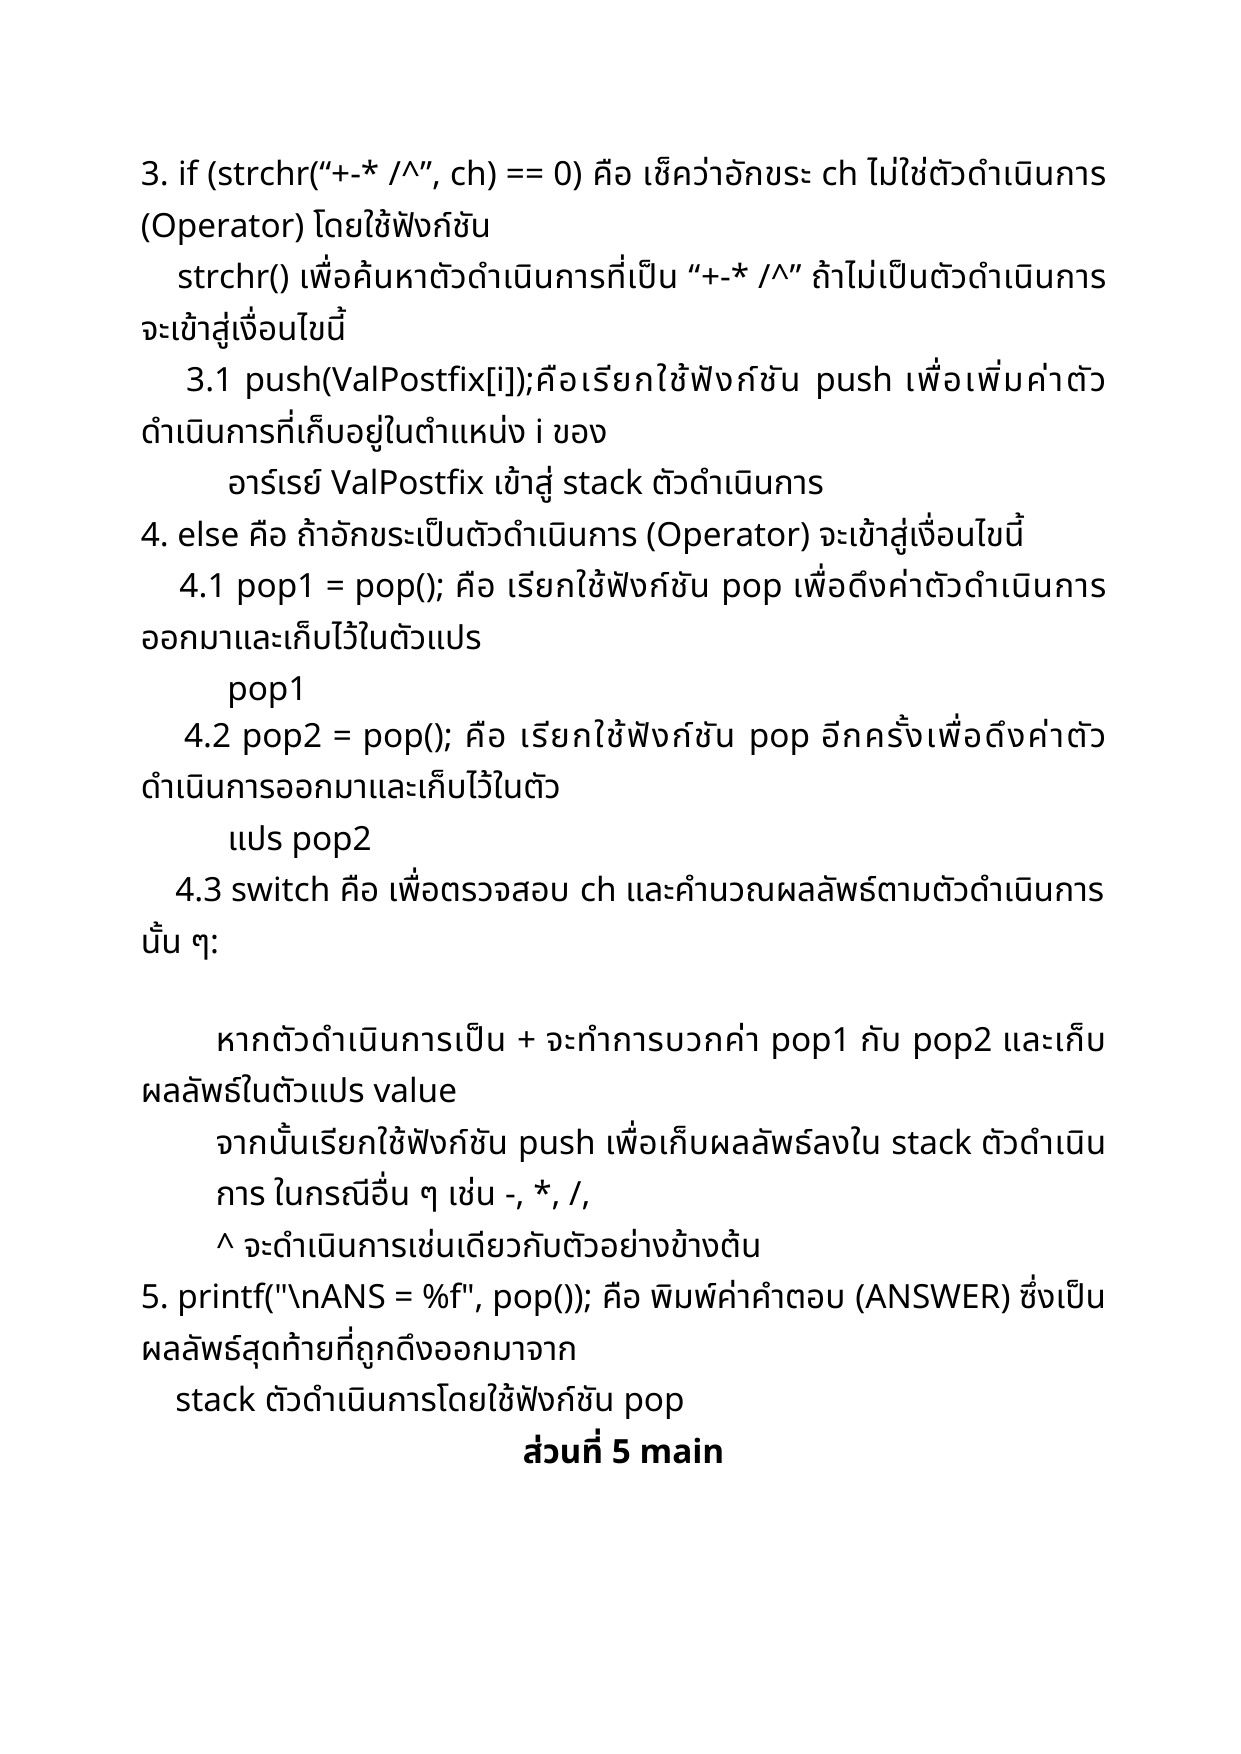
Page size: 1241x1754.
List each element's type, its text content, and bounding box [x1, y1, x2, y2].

text อาร์เรย์ ValPostfix เข้าสู่ stack ตัวดำเนินการ [141, 459, 1106, 510]
text 4.1 pop1 = pop(); คือ เรียกใช้ฟังก์ชัน pop เพื่อดึงค่าตัวดำเนินการออกมาและเก็บไว้ในตัวแปร [141, 562, 1106, 664]
text ^ จะดำเนินการเช่นเดียวกับตัวอย่างข้างต้น [141, 1222, 1106, 1272]
text stack ตัวดำเนินการโดยใช้ฟังก์ชัน pop [141, 1376, 1106, 1427]
text หากตัวดำเนินการเป็น + จะทำการบวกค่า pop1 กับ pop2 และเก็บผลลัพธ์ในตัวแปร value [141, 1015, 1106, 1117]
text 4. else คือ ถ้าอักขระเป็นตัวดำเนินการ (Operator) จะเข้าสู่เงื่อนไขนี้ [141, 511, 1106, 561]
text ส่วนที่ 5 main [141, 1428, 1106, 1478]
text 4.2 pop2 = pop(); คือ เรียกใช้ฟังก์ชัน pop อีกครั้งเพื่อดึงค่าตัวดำเนินการออกมาและเก็บไว้ในตัว [141, 711, 1106, 813]
text แปร pop2 [141, 814, 1106, 865]
text 5. printf("\nANS = %f", pop()); คือ พิมพ์ค่าคำตอบ (ANSWER) ซึ่งเป็นผลลัพธ์สุดท้ายที่ถูกดึงออกมาจาก [141, 1273, 1106, 1375]
text จากนั้นเรียกใช้ฟังก์ชัน push เพื่อเก็บผลลัพธ์ลงใน stack ตัวดำเนินการ ในกรณีอื่น ๆ เช่น -, *, /, [216, 1118, 1106, 1221]
text 4.3 switch คือ เพื่อตรวจสอบ ch และคำนวณผลลัพธ์ตามตัวดำเนินการนั้น ๆ: [141, 866, 1106, 968]
text 3.1 push(ValPostfix[i]);คือเรียกใช้ฟังก์ชัน push เพื่อเพิ่มค่าตัวดำเนินการที่เก็บอยู่ในตำแหน่ง i ของ [141, 356, 1106, 458]
text 3. if (strchr(“+-* /^”, ch) == 0) คือ เช็คว่าอักขระ ch ไม่ใช่ตัวดำเนินการ (Operator) โดยใช้ฟังก์ชัน [141, 150, 1106, 252]
text strchr() เพื่อค้นหาตัวดำเนินการที่เป็น “+-* /^” ถ้าไม่เป็นตัวดำเนินการจะเข้าสู่เงื่อนไขนี้ [141, 253, 1106, 355]
text pop1 [141, 665, 1106, 711]
